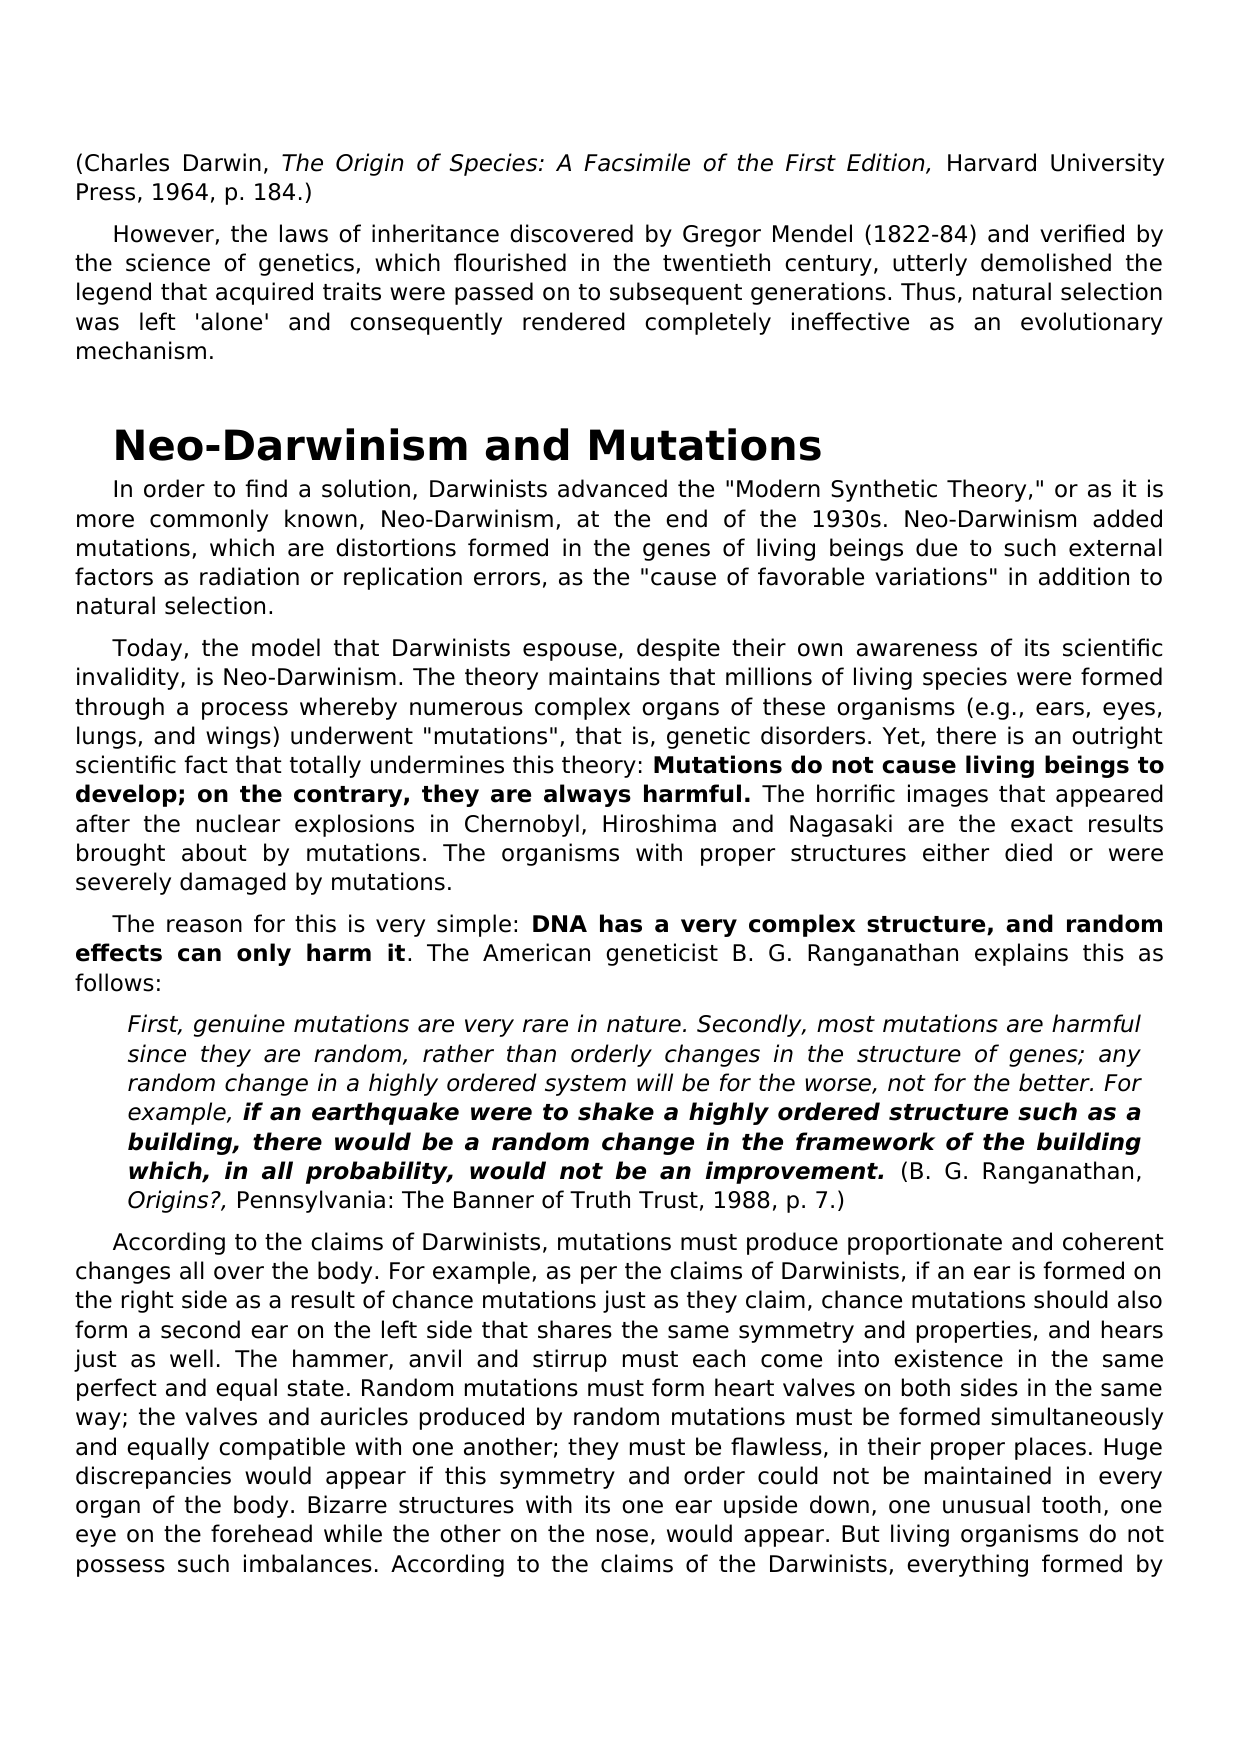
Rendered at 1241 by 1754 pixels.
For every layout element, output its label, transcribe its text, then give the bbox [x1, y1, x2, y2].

text However, the laws of inheritance discovered by Gregor Mendel (1822-84) and verified by the science of genetics, which flourished in the twentieth century, utterly demolished the legend that acquired traits were passed on to subsequent generations. Thus, natural selection was left 'alone' and consequently rendered completely ineffective as an evolutionary mechanism. [75, 221, 1165, 365]
text In order to find a solution, Darwinists advanced the "Modern Synthetic Theory," or as it is more commonly known, Neo-Darwinism, at the end of the 1930s. Neo-Darwinism added mutations, which are distortions formed in the genes of living beings due to such external factors as radiation or replication errors, as the "cause of favorable variations" in addition to natural selection. [75, 476, 1165, 620]
text The reason for this is very simple: DNA has a very complex structure, and random effects can only harm it. The American geneticist B. G. Ranganathan explains this as follows: [75, 911, 1165, 996]
text First, genuine mutations are very rare in nature. Secondly, most mutations are harmful since they are random, rather than orderly changes in the structure of genes; any random change in a highly ordered system will be for the worse, not for the better. For example, if an earthquake were to shake a highly ordered structure such as a building, there would be a random change in the framework of the building which, in all probability, would not be an improvement. (B. G. Ranganathan, Origins?, Pennsylvania: The Banner of Truth Trust, 1988, p. 7.) [127, 1012, 1143, 1214]
text (Charles Darwin, The Origin of Species: A Facsimile of the First Edition, Harvard University Press, 1964, p. 184.) [75, 150, 1165, 206]
text Today, the model that Darwinists espouse, despite their own awareness of its scientific invalidity, is Neo-Darwinism. The theory maintains that millions of living species were formed through a process whereby numerous complex organs of these organisms (e.g., ears, eyes, lungs, and wings) underwent "mutations", that is, genetic disorders. Yet, there is an outright scientific fact that totally undermines this theory: Mutations do not cause living beings to develop; on the contrary, they are always harmful. The horrific images that appeared after the nuclear explosions in Chernobyl, Hiroshima and Nagasaki are the exact results brought about by mutations. The organisms with proper structures either died or were severely damaged by mutations. [75, 635, 1165, 896]
text According to the claims of Darwinists, mutations must produce proportionate and coherent changes all over the body. For example, as per the claims of Darwinists, if an ear is formed on the right side as a result of chance mutations just as they claim, chance mutations should also form a second ear on the left side that shares the same symmetry and properties, and hears just as well. The hammer, anvil and stirrup must each come into existence in the same perfect and equal state. Random mutations must form heart valves on both sides in the same way; the valves and auricles produced by random mutations must be formed simultaneously and equally compatible with one another; they must be flawless, in their proper places. Huge discrepancies would appear if this symmetry and order could not be maintained in every organ of the body. Bizarre structures with its one ear upside down, one unusual tooth, one eye on the forehead while the other on the nose, would appear. But living organisms do not possess such imbalances. According to the claims of the Darwinists, everything formed by [75, 1229, 1165, 1578]
subtitle Neo-Darwinism and Mutations [112, 422, 1165, 470]
